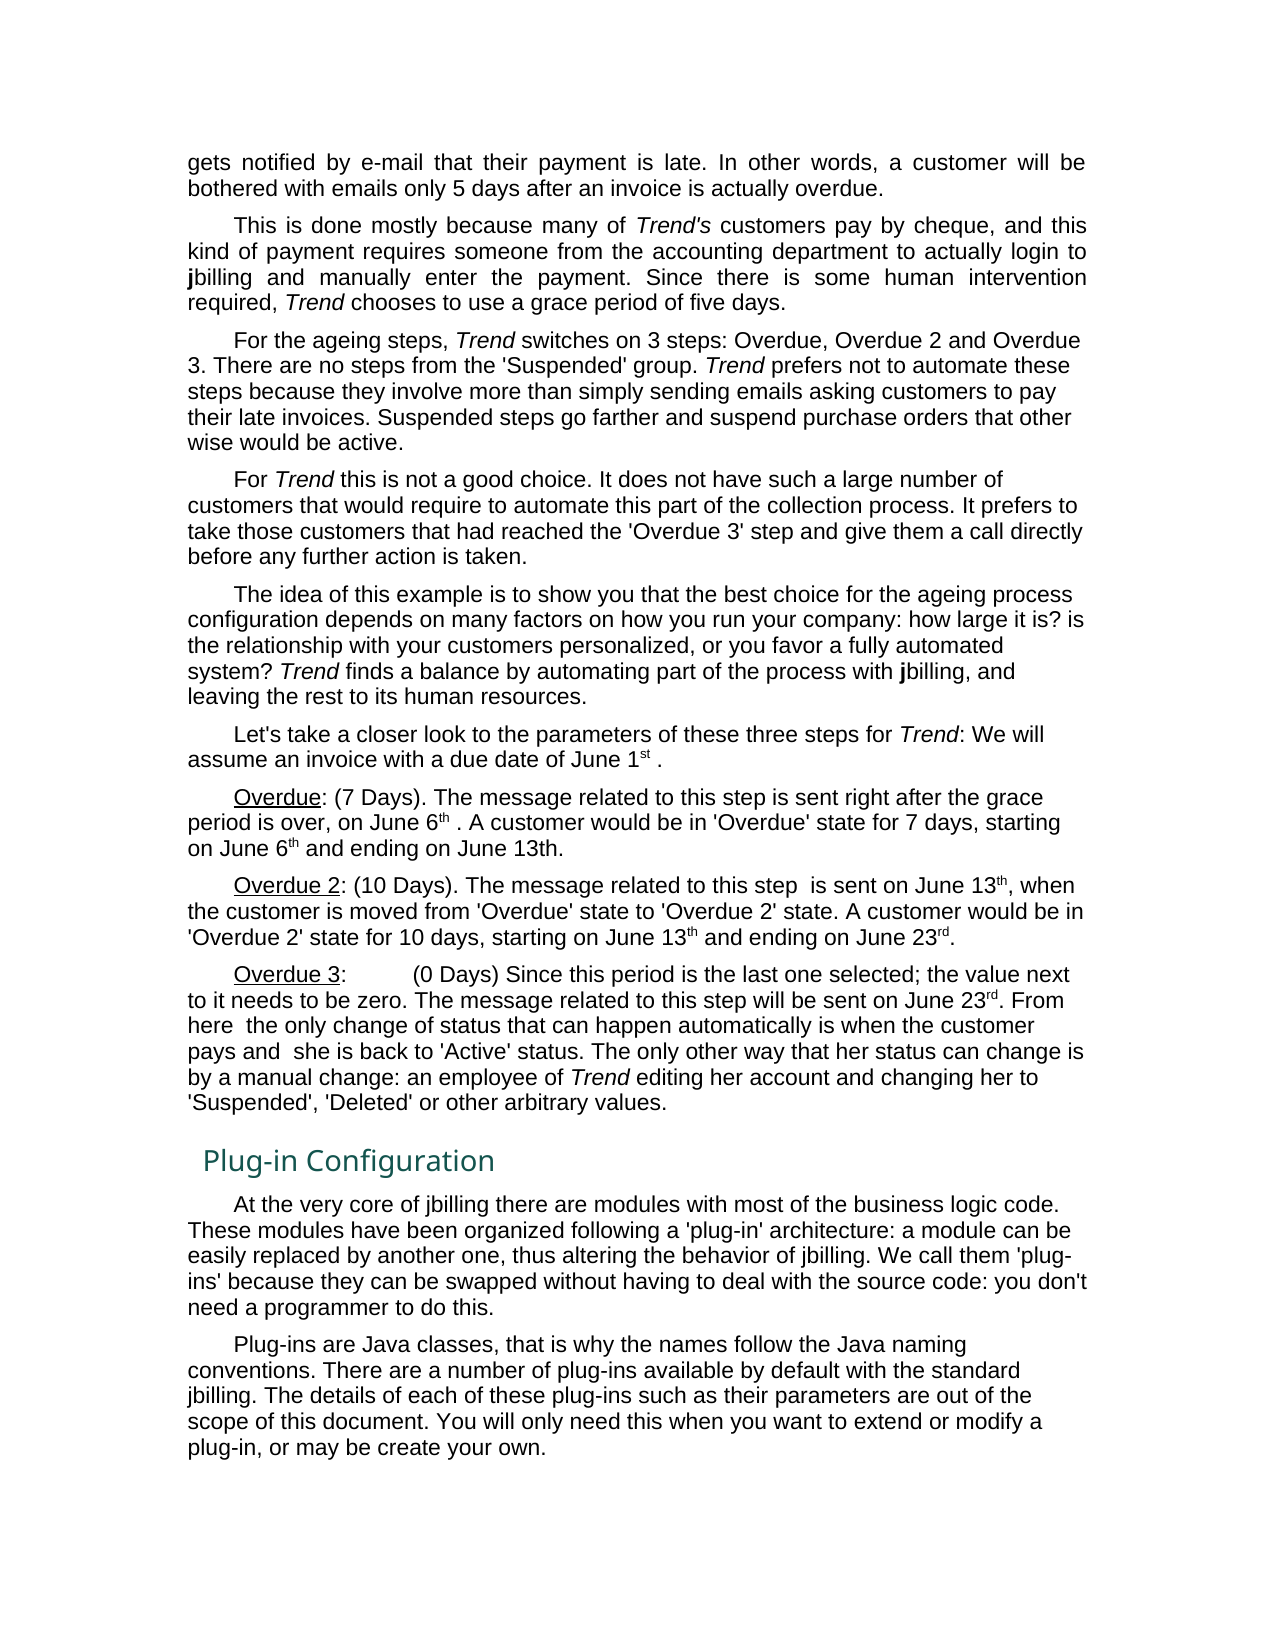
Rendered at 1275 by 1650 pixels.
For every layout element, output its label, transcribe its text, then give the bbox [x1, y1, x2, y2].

text Plug-ins are Java classes, that is why the names follow the Java naming conventions. There are a number of plug-ins available by default with the standard jbilling. The details of each of these plug-ins such as their parameters are out of the scope of this document. You will only need this when you want to extend or modify a plug-in, or may be create your own. [187, 1332, 1087, 1460]
text At the very core of jbilling there are modules with most of the business logic code. These modules have been organized following a 'plug-in' architecture: a module can be easily replaced by another one, thus altering the behavior of jbilling. We call them 'plug-ins' because they can be swapped without having to deal with the source code: you don't need a programmer to do this. [187, 1192, 1087, 1320]
text For the ageing steps, Trend switches on 3 steps: Overdue, Overdue 2 and Overdue 3. There are no steps from the 'Suspended' group. Trend prefers not to automate these steps because they involve more than simply sending emails asking customers to pay their late invoices. Suspended steps go farther and suspend purchase orders that other wise would be active. [187, 327, 1087, 455]
text Overdue: (7 Days). The message related to this step is sent right after the grace period is over, on June 6th . A customer would be in 'Overdue' state for 7 days, starting on June 6th and ending on June 13th. [187, 784, 1087, 861]
text The idea of this example is to show you that the best choice for the ageing process configuration depends on many factors on how you run your company: how large it is? is the relationship with your customers personalized, or you favor a fully automated system? Trend finds a balance by automating part of the process with jbilling, and leaving the rest to its human resources. [187, 581, 1087, 709]
text For Trend this is not a good choice. It does not have such a large number of customers that would require to automate this part of the collection process. It prefers to take those customers that had reached the 'Overdue 3' step and give them a call directly before any further action is taken. [187, 467, 1087, 570]
text Overdue 2: (10 Days). The message related to this step is sent on June 13th, when the customer is moved from 'Overdue' state to 'Overdue 2' state. A customer would be in 'Overdue 2' state for 10 days, starting on June 13th and ending on June 23rd. [187, 873, 1087, 950]
text Overdue 3: (0 Days) Since this period is the last one selected; the value next to it needs to be zero. The message related to this step will be sent on June 23rd. From here the only change of status that can happen automatically is when the customer pays and she is back to 'Active' status. The only other way that her status can change is by a manual change: an employee of Trend editing her account and changing her to 'Suspended', 'Deleted' or other arbitrary values. [187, 962, 1087, 1115]
text This is done mostly because many of Trend's customers pay by cheque, and this kind of payment requires someone from the accounting department to actually login to jbilling and manually enter the payment. Since there is some human intervention required, Trend chooses to use a grace period of five days. [187, 213, 1087, 316]
subtitle Plug-in Configuration [202, 1140, 1087, 1180]
text gets notified by e-mail that their payment is late. In other words, a customer will be bothered with emails only 5 days after an invoice is actually overdue. [187, 150, 1087, 201]
text Let's take a closer look to the parameters of these three steps for Trend: We will assume an invoice with a due date of June 1st . [187, 721, 1087, 773]
